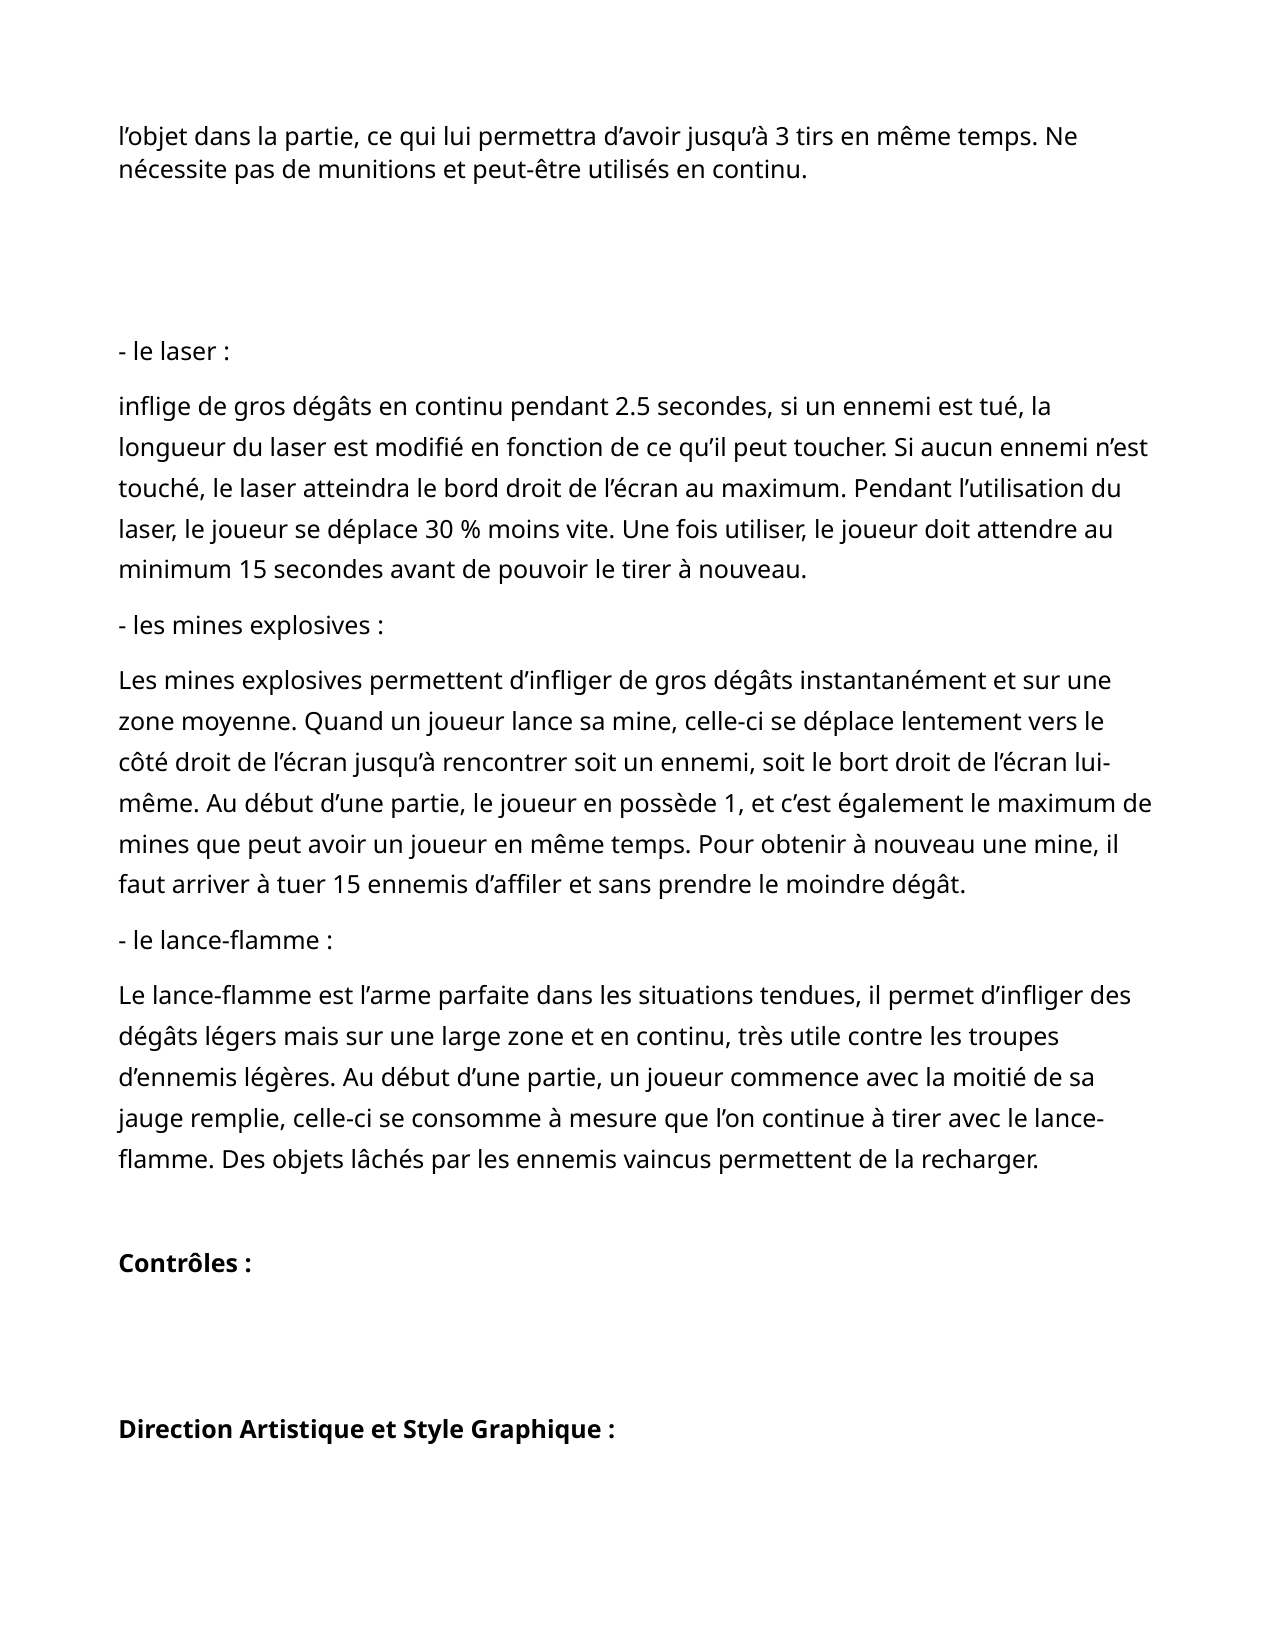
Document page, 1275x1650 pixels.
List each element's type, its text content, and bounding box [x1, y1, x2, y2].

text Le lance-flamme est l’arme parfaite dans les situations tendues, il permet d’infliger des dégâts légers mais sur une large zone et en continu, très utile contre les troupes d’ennemis légères. Au début d’une partie, un joueur commence avec la moitié de sa jauge remplie, celle-ci se consomme à mesure que l’on continue à tirer avec le lance-flamme. Des objets lâchés par les ennemis vaincus permettent de la recharger. [118, 978, 1157, 1175]
text - le laser : [118, 333, 1157, 367]
text Les mines explosives permettent d’infliger de gros dégâts instantanément et sur une zone moyenne. Quand un joueur lance sa mine, celle-ci se déplace lentement vers le côté droit de l’écran jusqu’à rencontrer soit un ennemi, soit le bort droit de l’écran lui-même. Au début d’une partie, le joueur en possède 1, et c’est également le maximum de mines que peut avoir un joueur en même temps. Pour obtenir à nouveau une mine, il faut arriver à tuer 15 ennemis d’affiler et sans prendre le moindre dégât. [118, 663, 1157, 901]
text - les mines explosives : [118, 608, 1157, 642]
text Direction Artistique et Style Graphique : [118, 1412, 1157, 1446]
text inflige de gros dégâts en continu pendant 2.5 secondes, si un ennemi est tué, la longueur du laser est modifié en fonction de ce qu’il peut toucher. Si aucun ennemi n’est touché, le laser atteindra le bord droit de l’écran au maximum. Pendant l’utilisation du laser, le joueur se déplace 30 % moins vite. Une fois utiliser, le joueur doit attendre au minimum 15 secondes avant de pouvoir le tirer à nouveau. [118, 389, 1157, 586]
text l’objet dans la partie, ce qui lui permettra d’avoir jusqu’à 3 tirs en même temps. Ne nécessite pas de munitions et peut-être utilisés en continu. [118, 118, 1157, 186]
text - le lance-flamme : [118, 923, 1157, 957]
text Contrôles : [118, 1246, 1157, 1280]
